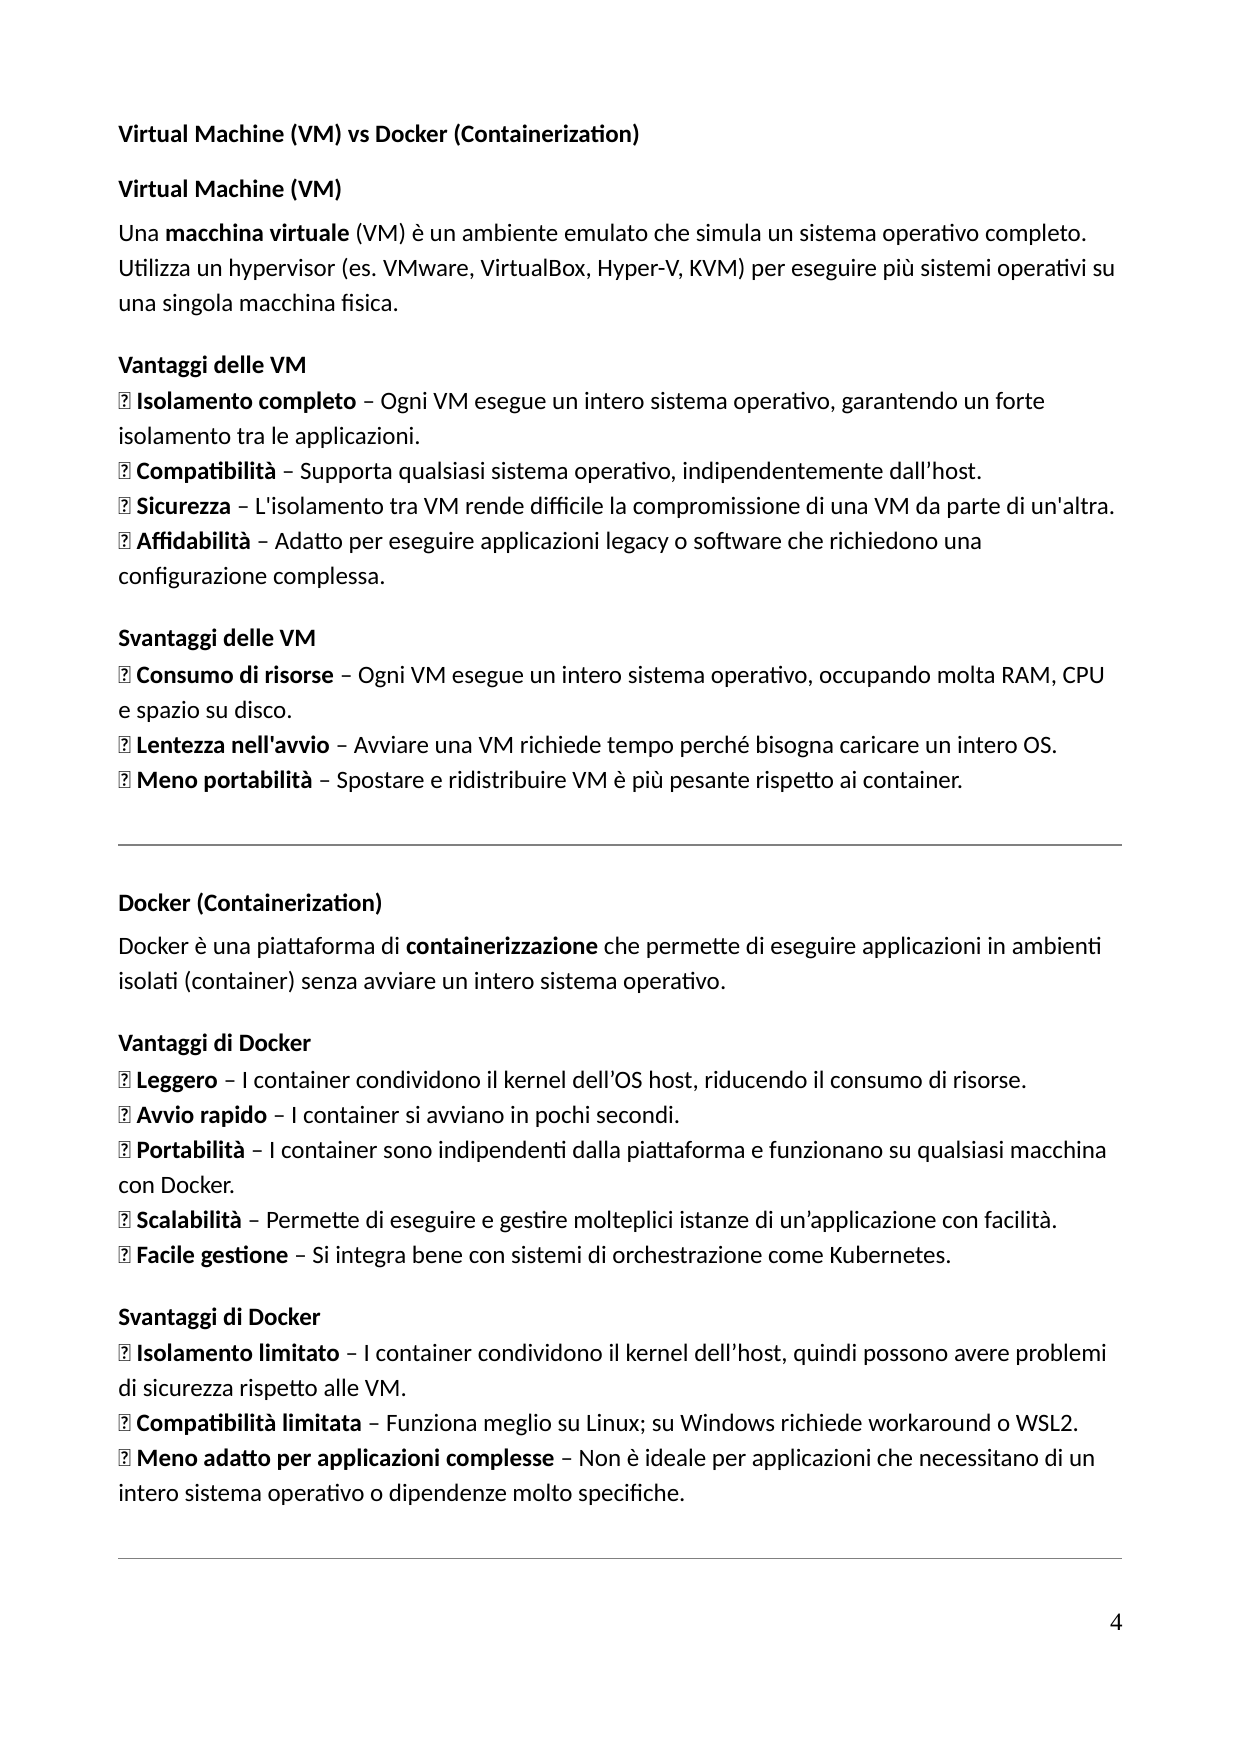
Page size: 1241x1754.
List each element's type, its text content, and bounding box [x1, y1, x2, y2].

text Docker è una piattaforma di containerizzazione che permette di eseguire applicazioni in ambienti isolati (container) senza avviare un intero sistema operativo. [118, 930, 1122, 995]
subtitle Svantaggi di Docker [118, 1301, 1122, 1331]
subtitle Virtual Machine (VM) vs Docker (Containerization) [118, 118, 1122, 149]
subtitle Vantaggi delle VM [118, 349, 1122, 379]
subtitle Docker (Containerization) [118, 887, 1122, 917]
text ❌ Isolamento limitato – I container condividono il kernel dell’host, quindi possono avere problemi di sicurezza rispetto alle VM. ❌ Compatibilità limitata – Funziona meglio su Linux; su Windows richiede workaround o WSL2. ❌ Meno adatto per applicazioni complesse – Non è ideale per applicazioni che necessitano di un intero sistema operativo o dipendenze molto specifiche. [118, 1338, 1122, 1508]
text ❌ Consumo di risorse – Ogni VM esegue un intero sistema operativo, occupando molta RAM, CPU e spazio su disco. ❌ Lentezza nell'avvio – Avviare una VM richiede tempo perché bisogna caricare un intero OS. ❌ Meno portabilità – Spostare e ridistribuire VM è più pesante rispetto ai container. [118, 659, 1122, 795]
subtitle Vantaggi di Docker [118, 1027, 1122, 1057]
subtitle Svantaggi delle VM [118, 623, 1122, 653]
text ✅ Isolamento completo – Ogni VM esegue un intero sistema operativo, garantendo un forte isolamento tra le applicazioni. ✅ Compatibilità – Supporta qualsiasi sistema operativo, indipendentemente dall’host. ✅ Sicurezza – L'isolamento tra VM rende difficile la compromissione di una VM da parte di un'altra. ✅ Affidabilità – Adatto per eseguire applicazioni legacy o software che richiedono una configurazione complessa. [118, 386, 1122, 591]
subtitle Virtual Machine (VM) [118, 174, 1122, 204]
text Una macchina virtuale (VM) è un ambiente emulato che simula un sistema operativo completo. Utilizza un hypervisor (es. VMware, VirtualBox, Hyper-V, KVM) per eseguire più sistemi operativi su una singola macchina fisica. [118, 217, 1122, 317]
text ✅ Leggero – I container condividono il kernel dell’OS host, riducendo il consumo di risorse. ✅ Avvio rapido – I container si avviano in pochi secondi. ✅ Portabilità – I container sono indipendenti dalla piattaforma e funzionano su qualsiasi macchina con Docker. ✅ Scalabilità – Permette di eseguire e gestire molteplici istanze di un’applicazione con facilità. ✅ Facile gestione – Si integra bene con sistemi di orchestrazione come Kubernetes. [118, 1064, 1122, 1269]
